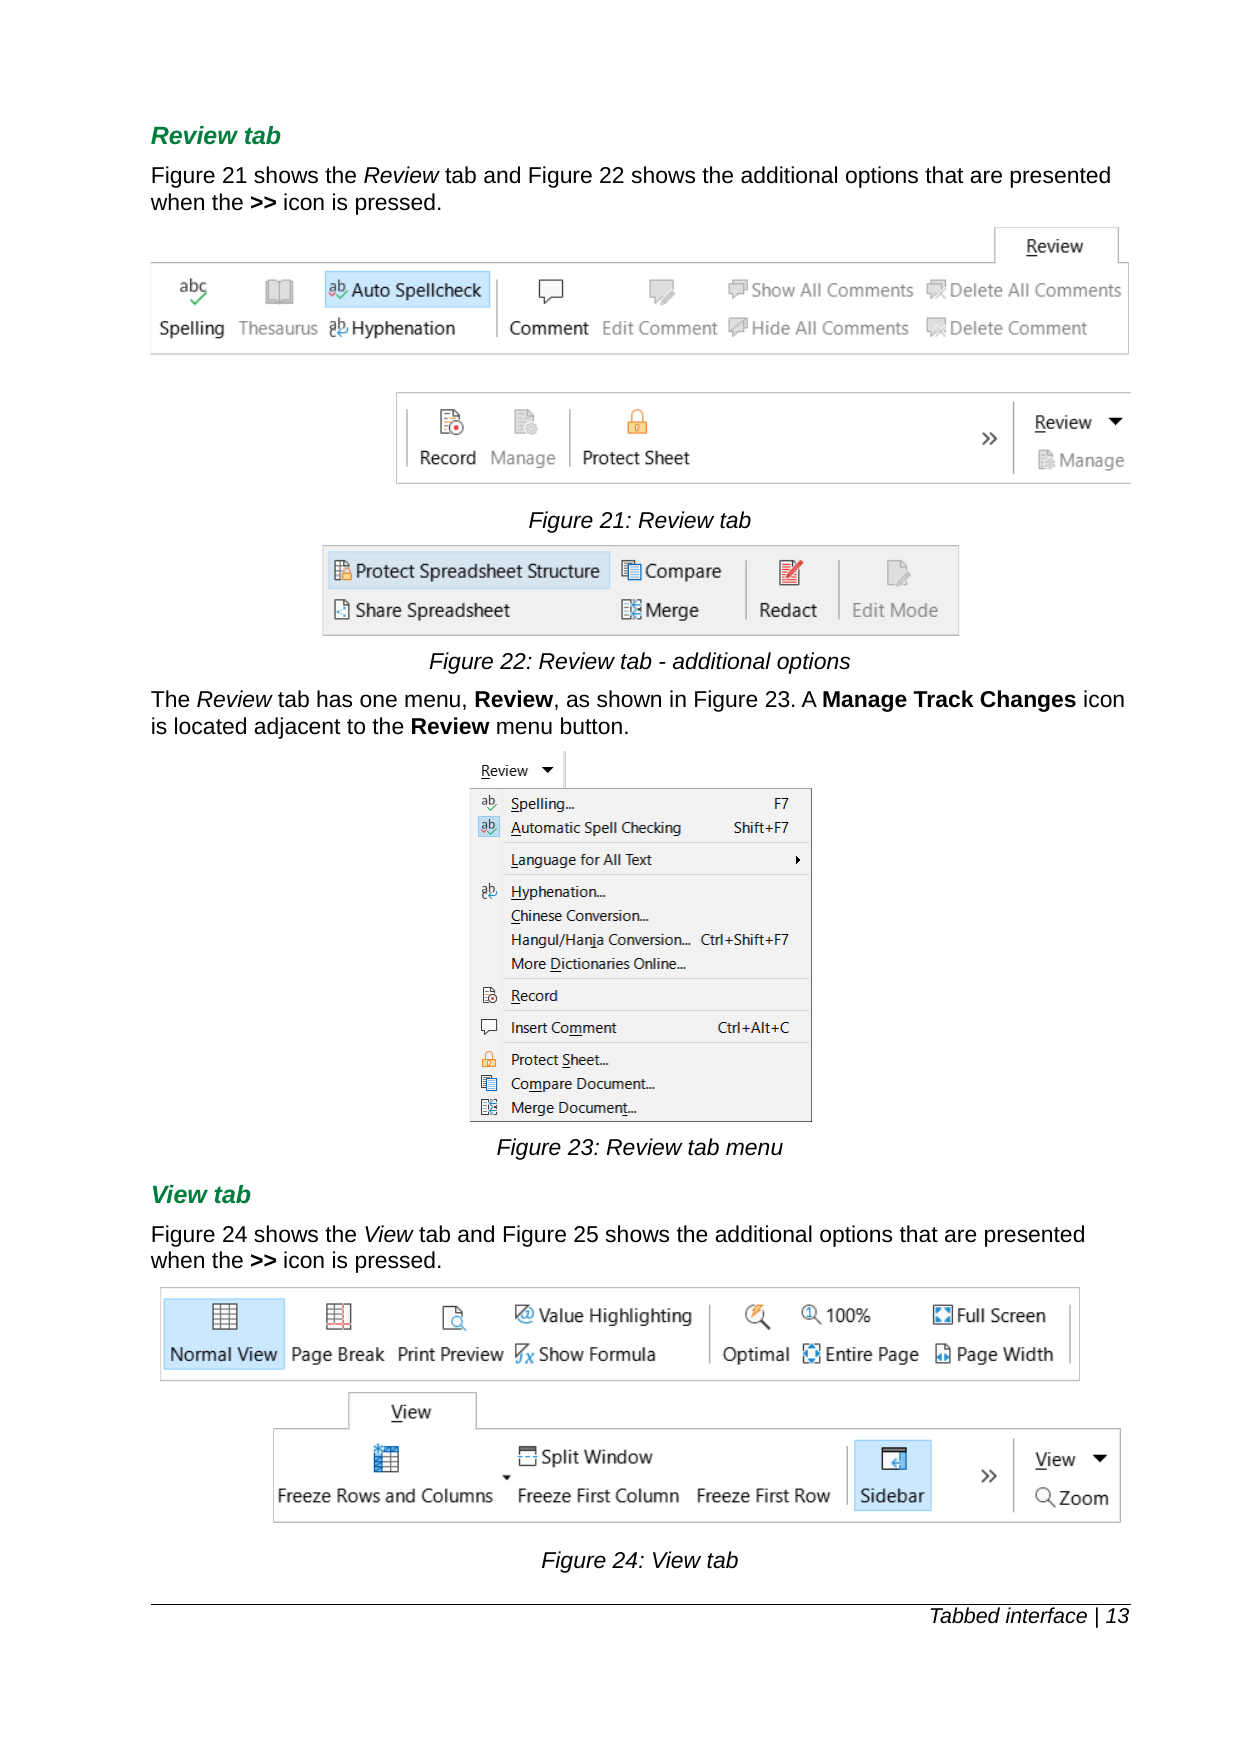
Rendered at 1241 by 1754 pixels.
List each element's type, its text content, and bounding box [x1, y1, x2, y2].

picture [469, 751, 812, 1122]
picture [160, 1286, 1122, 1535]
subtitle View tab [151, 1180, 1131, 1208]
text Figure 24: View tab [151, 1547, 1131, 1573]
subtitle Review tab [151, 121, 1131, 150]
text Figure 21: Review tab [151, 507, 1131, 533]
text Figure 21 shows the Review tab and Figure 22 shows the additional options that are presented when the >> icon is pressed. [151, 162, 1131, 215]
text The Review tab has one menu, Review, as shown in Figure 23. A Manage Track Changes icon is located adjacent to the Review menu button. [151, 686, 1131, 739]
text Figure 22: Review tab - additional options [151, 648, 1131, 674]
text Figure 24 shows the View tab and Figure 25 shows the additional options that are presented when the >> icon is pressed. [151, 1221, 1131, 1274]
picture [150, 227, 1132, 495]
picture [322, 545, 960, 636]
text Figure 23: Review tab menu [151, 1134, 1131, 1160]
